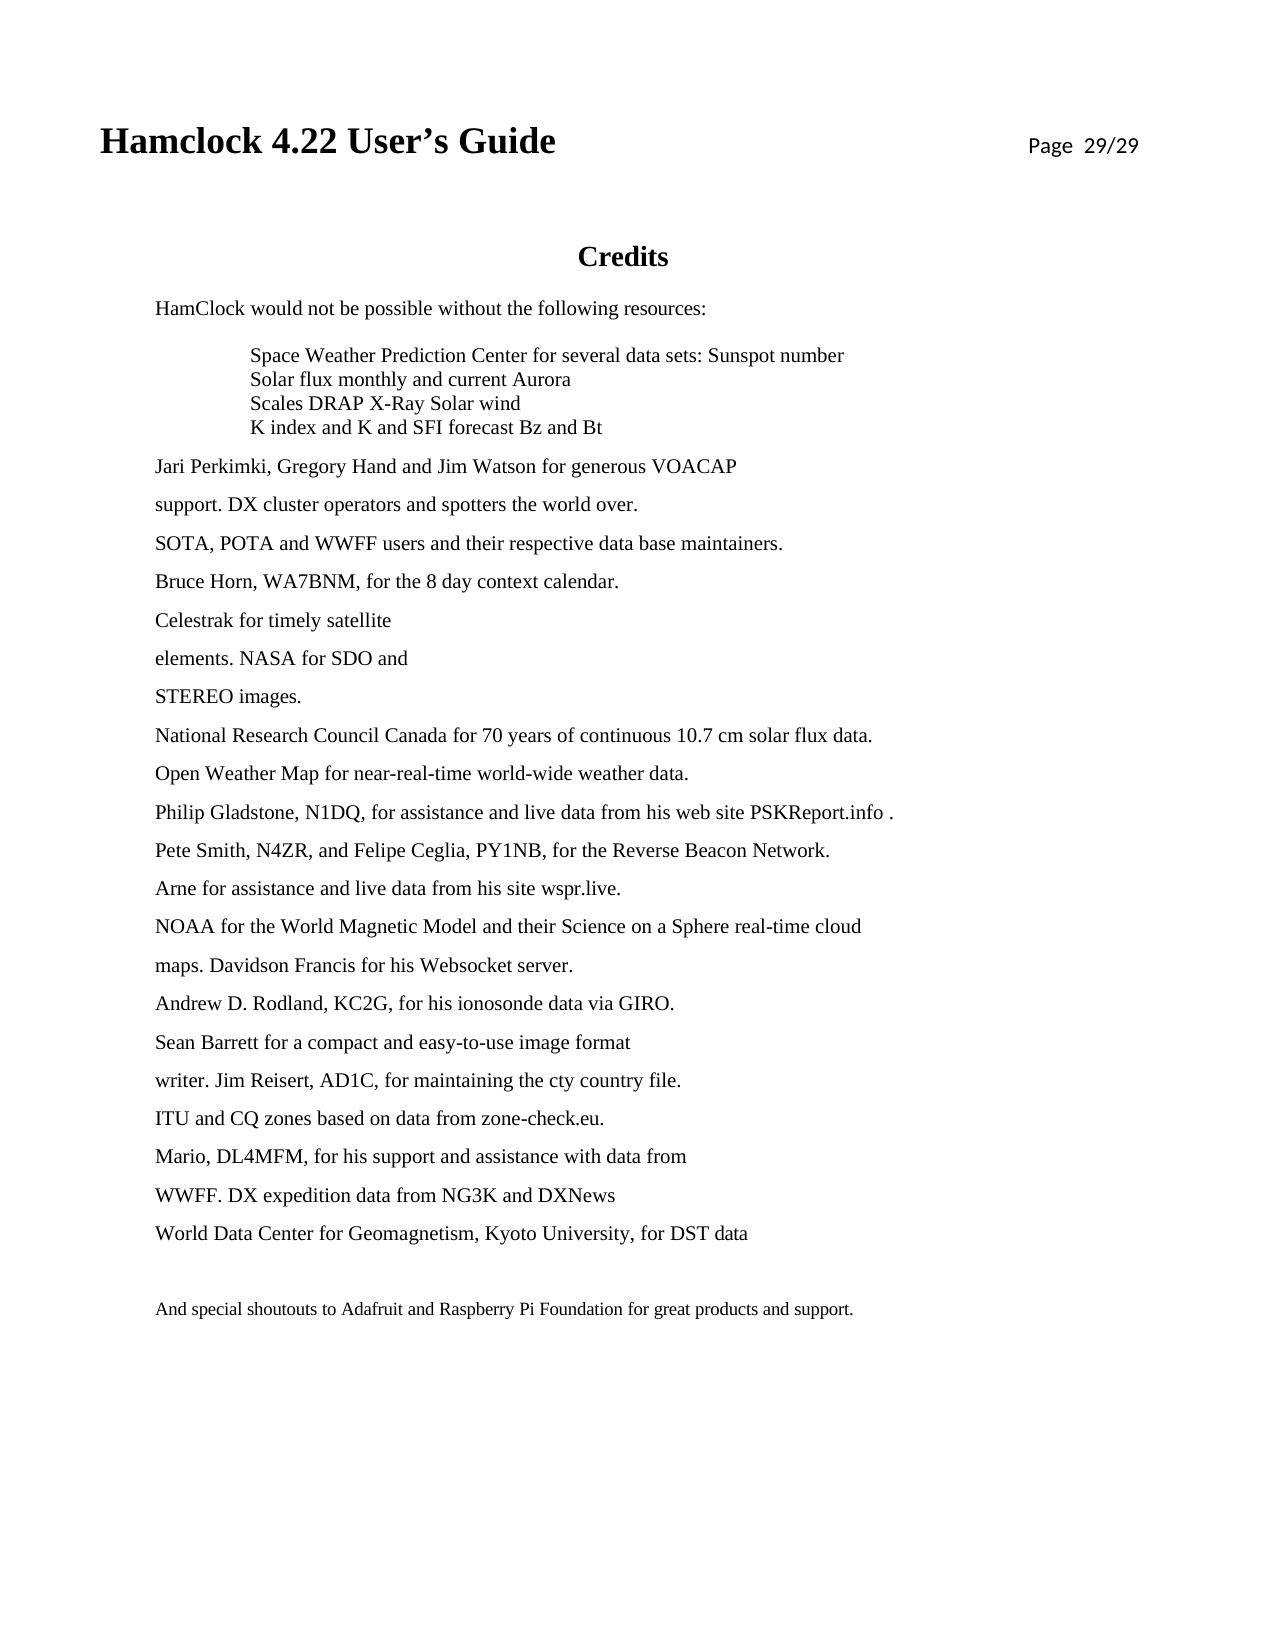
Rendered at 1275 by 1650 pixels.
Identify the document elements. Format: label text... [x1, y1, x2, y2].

text Credits [233, 239, 1012, 273]
text Philip Gladstone, N1DQ, for assistance and live data from his web site PSKReport.info . Pete Smith, N4ZR, and Felipe Ceglia, PY1NB, for the Reverse Beacon Network. [155, 800, 911, 862]
text K index and K and SFI forecast Bz and Bt [100, 415, 1157, 439]
text Solar flux monthly and current Aurora [100, 367, 1157, 391]
text National Research Council Canada for 70 years of continuous 10.7 cm solar flux data. Open Weather Map for near-real-time world-wide weather data. [155, 723, 911, 785]
text Arne for assistance and live data from his site wspr.live. [155, 877, 1157, 900]
text Mario, DL4MFM, for his support and assistance with data from WWFF. DX expedition data from NG3K and DXNews [155, 1144, 744, 1207]
text NOAA for the World Magnetic Model and their Science on a Sphere real-time cloud maps. Davidson Francis for his Websocket server. [155, 914, 911, 977]
text SOTA, POTA and WWFF users and their respective data base maintainers. Bruce Horn, WA7BNM, for the 8 day context calendar. [155, 531, 788, 593]
text Jari Perkimki, Gregory Hand and Jim Watson for generous VOACAP support. DX cluster operators and spotters the world over. [155, 454, 788, 516]
text ITU and CQ zones based on data from zone-check.eu. [155, 1106, 1157, 1130]
text Space Weather Prediction Center for several data sets: Sunspot number [100, 343, 1157, 367]
text Celestrak for timely satellite elements. NASA for SDO and STEREO images. [155, 607, 441, 708]
text HamClock would not be possible without the following resources: [155, 296, 1157, 320]
text Andrew D. Rodland, KC2G, for his ionosonde data via GIRO. Sean Barrett for a compact and easy-to-use image format writer. Jim Reisert, AD1C, for maintaining the cty country file. [155, 991, 686, 1092]
text World Data Center for Geomagnetism, Kyoto University, for DST data [155, 1221, 1157, 1245]
text And special shoutouts to Adafruit and Raspberry Pi Foundation for great products and support. [155, 1298, 1157, 1319]
text Scales DRAP X-Ray Solar wind [100, 391, 1157, 415]
